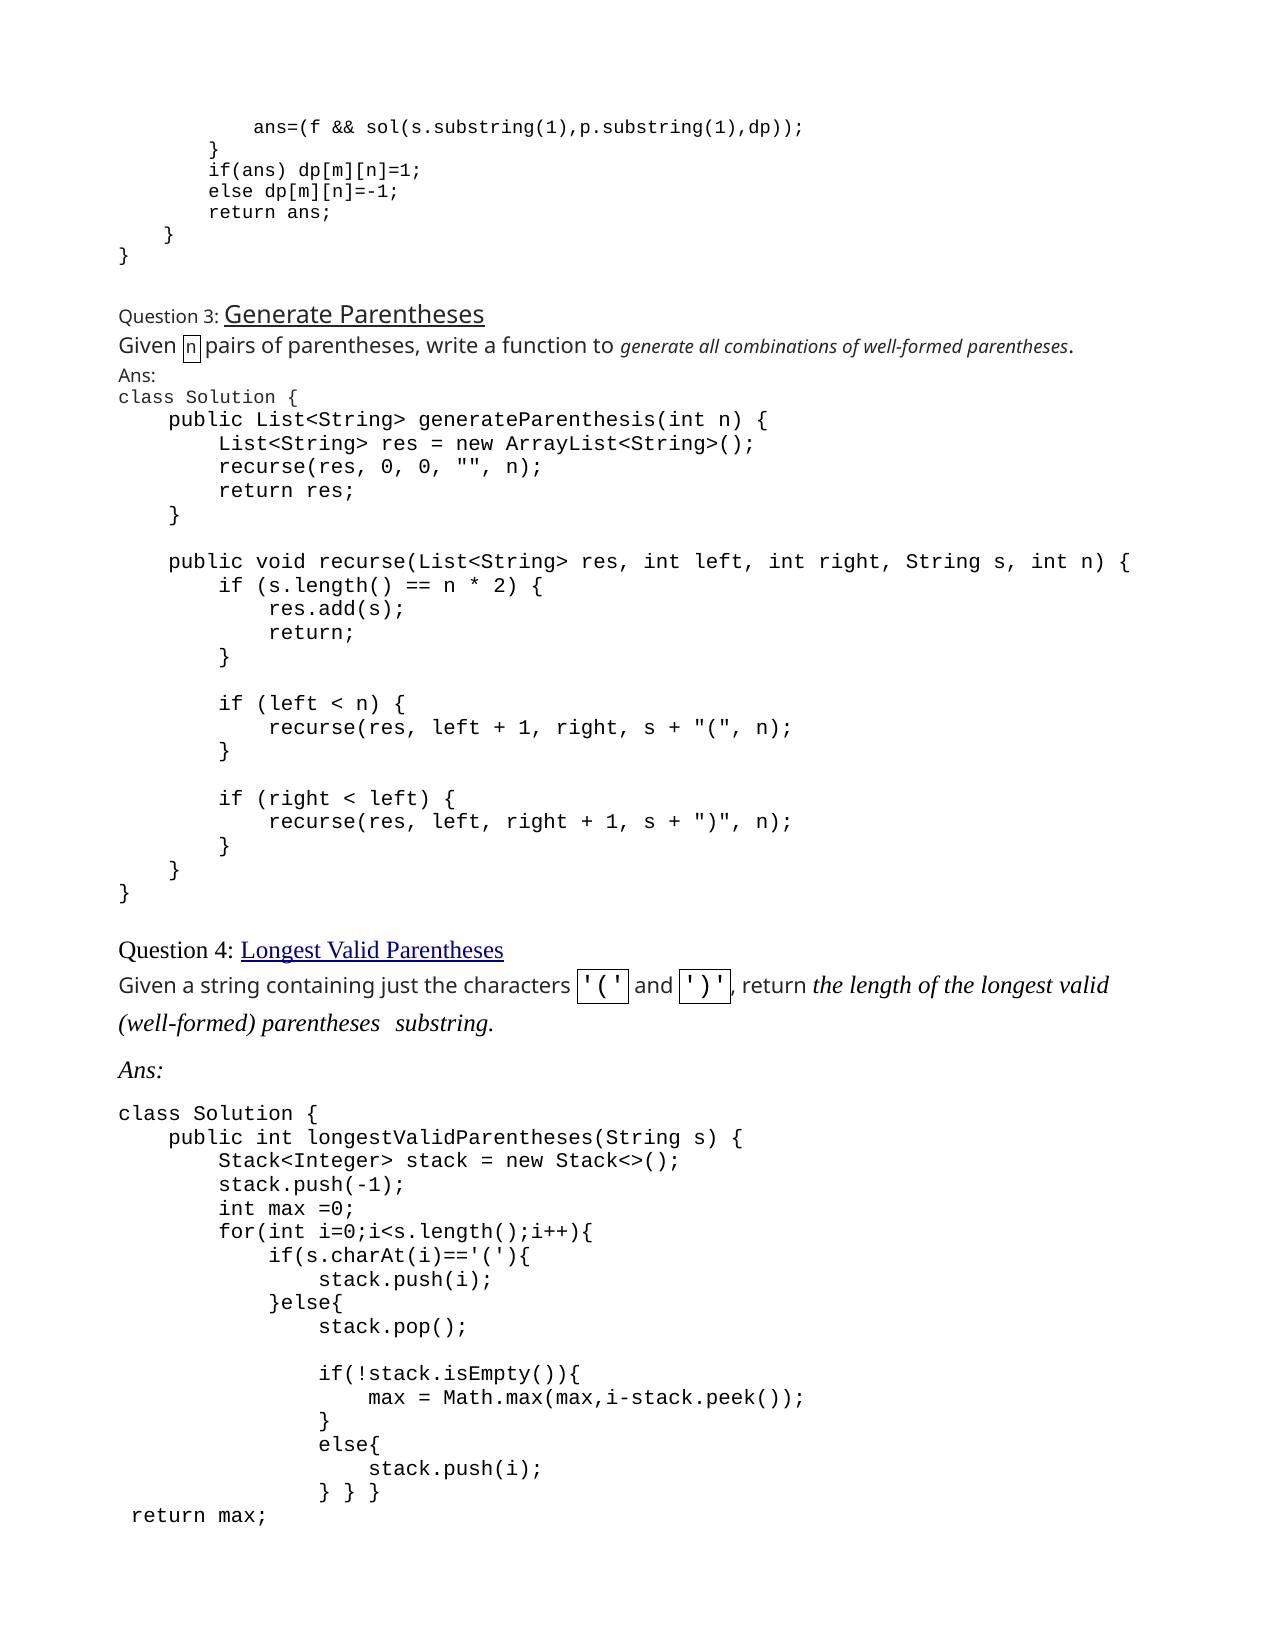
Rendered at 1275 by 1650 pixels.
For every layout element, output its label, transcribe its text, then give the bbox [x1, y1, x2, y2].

text public int longestValidParentheses(String s) { [118, 1127, 1157, 1150]
text stack.push(i); [118, 1268, 1157, 1292]
text res.add(s); [118, 598, 1157, 622]
text } [118, 740, 1157, 764]
text for(int i=0;i<s.length();i++){ [118, 1221, 1157, 1245]
text } [118, 139, 1157, 161]
text return ans; [118, 203, 1157, 224]
text List<String> res = new ArrayList<String>(); [118, 433, 1157, 457]
text class Solution { [118, 1103, 1157, 1127]
text } [118, 646, 1157, 669]
text } [118, 882, 1157, 906]
text Stack<Integer> stack = new Stack<>(); [118, 1150, 1157, 1174]
text return max; [118, 1505, 1157, 1529]
text ans=(f && sol(s.substring(1),p.substring(1),dp)); [118, 118, 1157, 139]
text else{ [118, 1434, 1157, 1458]
text int max =0; [118, 1198, 1157, 1221]
text return res; [118, 480, 1157, 504]
text } [118, 246, 1157, 267]
text stack.pop(); [118, 1316, 1157, 1339]
text } [118, 858, 1157, 882]
text return; [118, 622, 1157, 646]
text public List<String> generateParenthesis(int n) { [118, 409, 1157, 433]
text Ans: [118, 362, 1157, 388]
text if (left < n) { [118, 693, 1157, 717]
text recurse(res, 0, 0, "", n); [118, 457, 1157, 480]
text recurse(res, left, right + 1, s + ")", n); [118, 811, 1157, 835]
text Question 3: Generate Parentheses Given n pairs of parentheses, write a function to generate all combinations of well-formed parentheses. [118, 296, 1157, 362]
text } [118, 835, 1157, 858]
text }else{ [118, 1292, 1157, 1316]
text Ans: [118, 1055, 1157, 1084]
text public void recurse(List<String> res, int left, int right, String s, int n) { [118, 551, 1157, 575]
text if(!stack.isEmpty()){ [118, 1363, 1157, 1387]
text Question 4: Longest Valid Parentheses Given a string containing just the characters '(' and ')', return the length of the longest valid (well-formed) parentheses substring. [118, 935, 1157, 1037]
text stack.push(i); [118, 1458, 1157, 1481]
text } } } [118, 1481, 1157, 1505]
text max = Math.max(max,i-stack.peek()); [118, 1387, 1157, 1410]
text if(s.charAt(i)=='('){ [118, 1245, 1157, 1268]
text if (right < left) { [118, 788, 1157, 811]
text if(ans) dp[m][n]=1; [118, 161, 1157, 182]
text } [118, 1410, 1157, 1434]
text recurse(res, left + 1, right, s + "(", n); [118, 717, 1157, 740]
text stack.push(-1); [118, 1174, 1157, 1198]
text } [118, 224, 1157, 246]
text } [118, 504, 1157, 527]
text else dp[m][n]=-1; [118, 182, 1157, 203]
text if (s.length() == n * 2) { [118, 575, 1157, 598]
text class Solution { [118, 388, 1157, 409]
